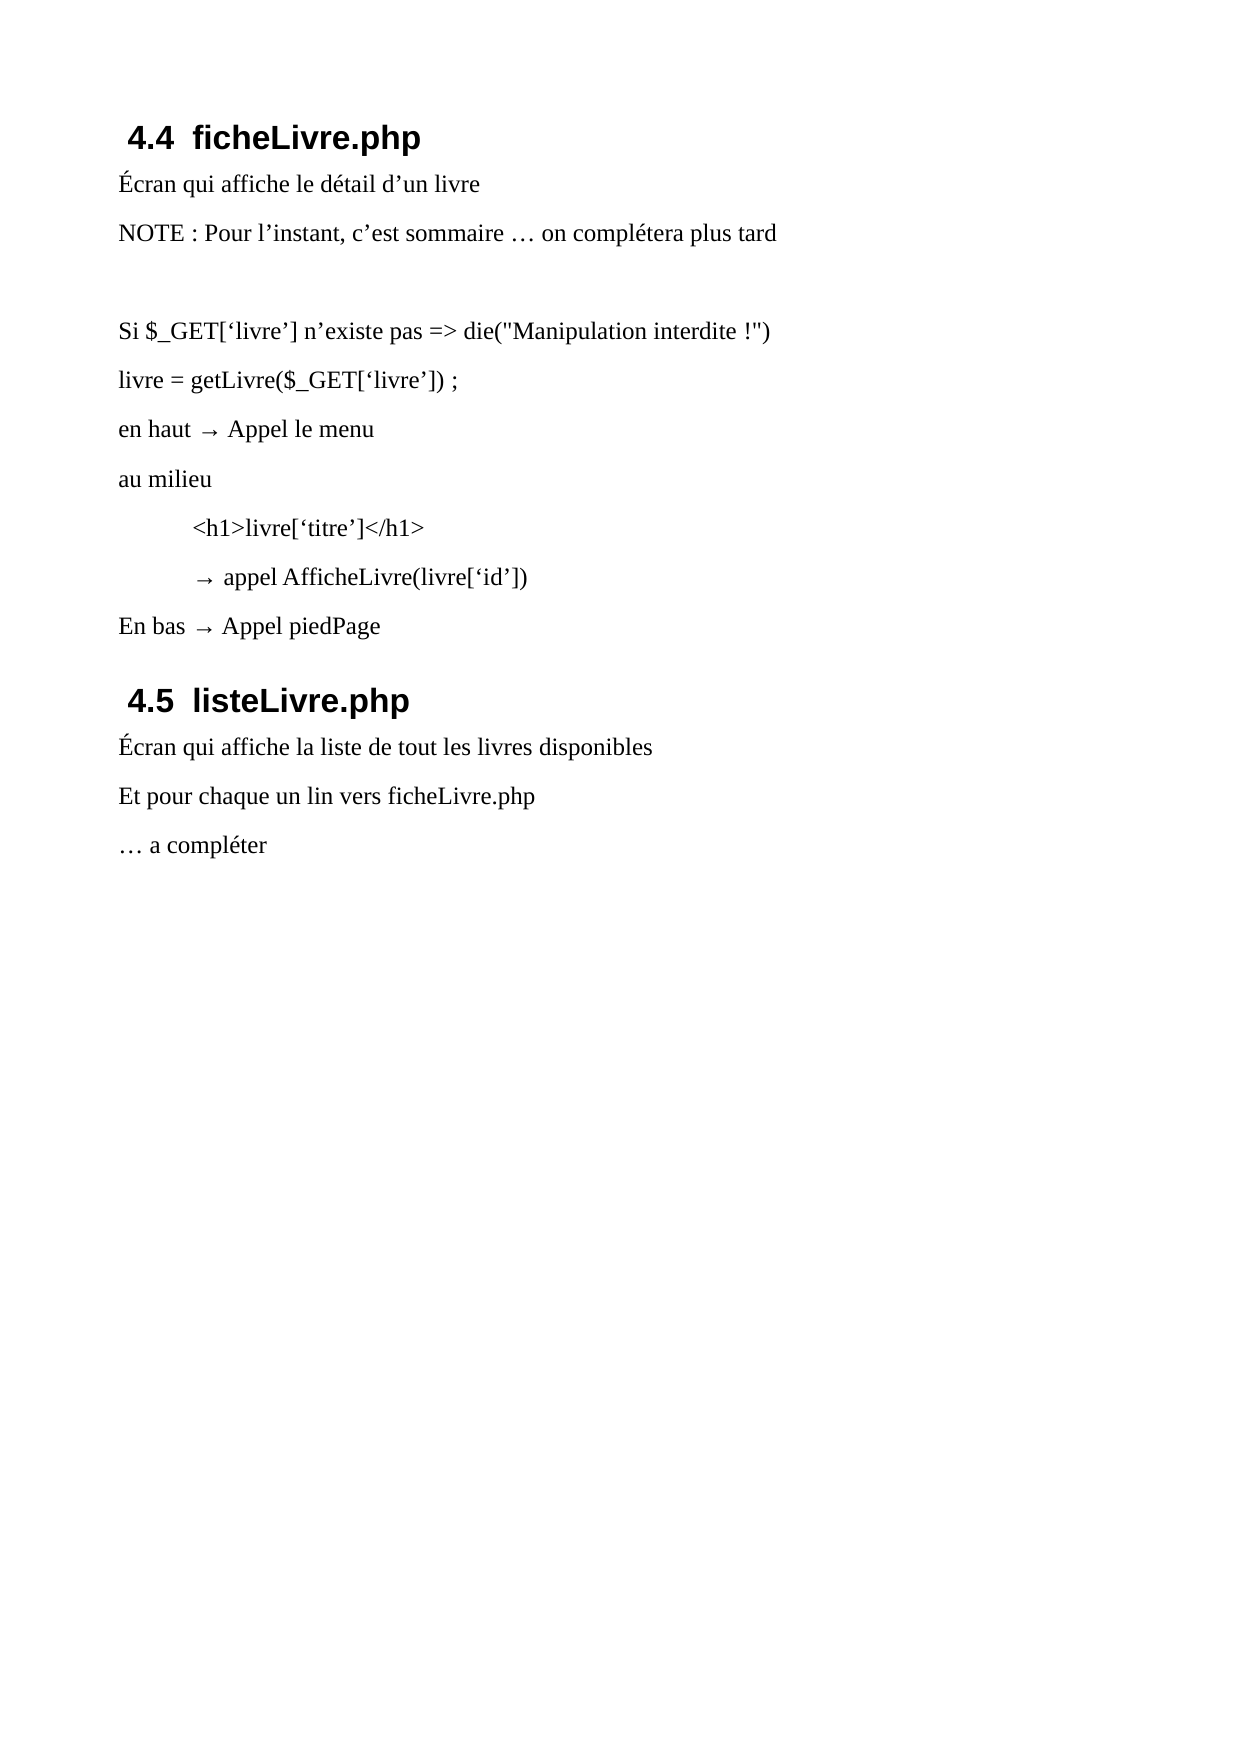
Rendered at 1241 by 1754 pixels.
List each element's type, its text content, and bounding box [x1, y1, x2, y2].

text Écran qui affiche la liste de tout les livres disponibles [118, 732, 1122, 761]
text → appel AfficheLivre(livre[‘id’]) [118, 562, 1122, 591]
text en haut → Appel le menu [118, 414, 1122, 443]
text NOTE : Pour l’instant, c’est sommaire … on complétera plus tard [118, 218, 1122, 247]
text En bas → Appel piedPage [118, 611, 1122, 639]
subtitle ficheLivre.php [118, 118, 1122, 157]
text Et pour chaque un lin vers ficheLivre.php [118, 781, 1122, 810]
text livre = getLivre($_GET[‘livre’]) ; [118, 366, 1122, 394]
text Écran qui affiche le détail d’un livre [118, 169, 1122, 198]
text <h1>livre[‘titre’]</h1> [118, 513, 1122, 541]
text … a compléter [118, 830, 1122, 859]
subtitle listeLivre.php [118, 681, 1122, 719]
text au milieu [118, 464, 1122, 492]
text Si $_GET[‘livre’] n’existe pas => die("Manipulation interdite !") [118, 316, 1122, 345]
